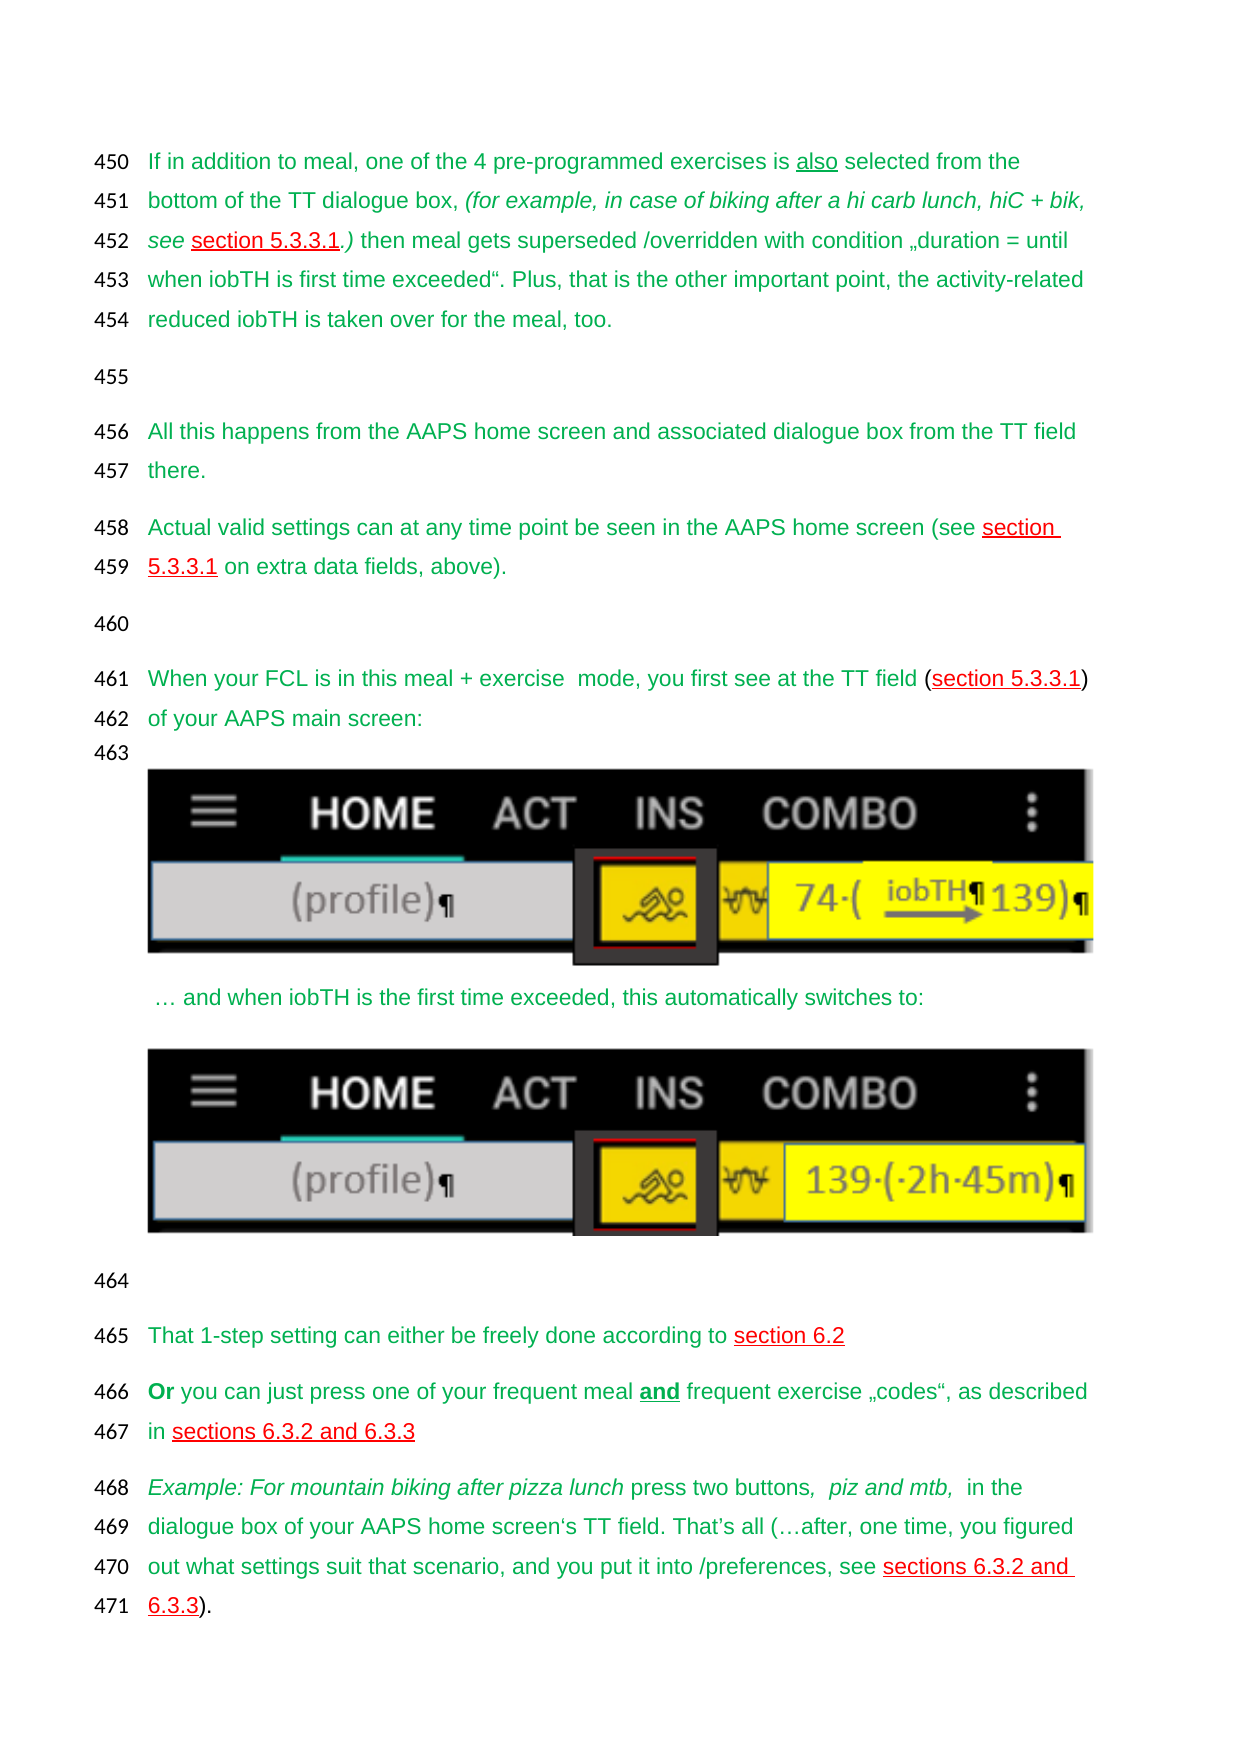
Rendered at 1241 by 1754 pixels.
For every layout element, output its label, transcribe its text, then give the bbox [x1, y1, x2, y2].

text Actual valid settings can at any time point be seen in the AAPS home screen (see section 5.3.3.1 on extra data fields, above). [148, 513, 1093, 579]
text When your FCL is in this meal + exercise mode, you first see at the TT field (section 5.3.3.1) of your AAPS main screen: [148, 665, 1093, 731]
text That 1-step setting can either be freely done according to section 6.2 [148, 1322, 1093, 1348]
text Example: For mountain biking after pizza lunch press two buttons, piz and mtb, in the dialogue box of your AAPS home screen‘s TT field. That’s all (…after, one time, you figured out what settings suit that scenario, and you put it into /preferences, see sections 6.3.2 and 6.3.3). [148, 1474, 1093, 1619]
text Or you can just press one of your frequent meal and frequent exercise „codes“, as described in sections 6.3.2 and 6.3.3 [148, 1378, 1093, 1444]
text If in addition to meal, one of the 4 pre-programmed exercises is also selected from the bottom of the TT dialogue box, (for example, in case of biking after a hi carb lunch, hiC + bik, see section 5.3.3.1.) then meal gets superseded /overridden with condition „duration = until when iobTH is first time exceeded“. Plus, that is the other important point, the activity-related reduced iobTH is taken over for the meal, too. [148, 148, 1093, 332]
text … and when iobTH is the first time exceeded, this automatically switches to: [154, 984, 1042, 1010]
text All this happens from the AAPS home screen and associated dialogue box from the TT field there. [148, 418, 1093, 484]
